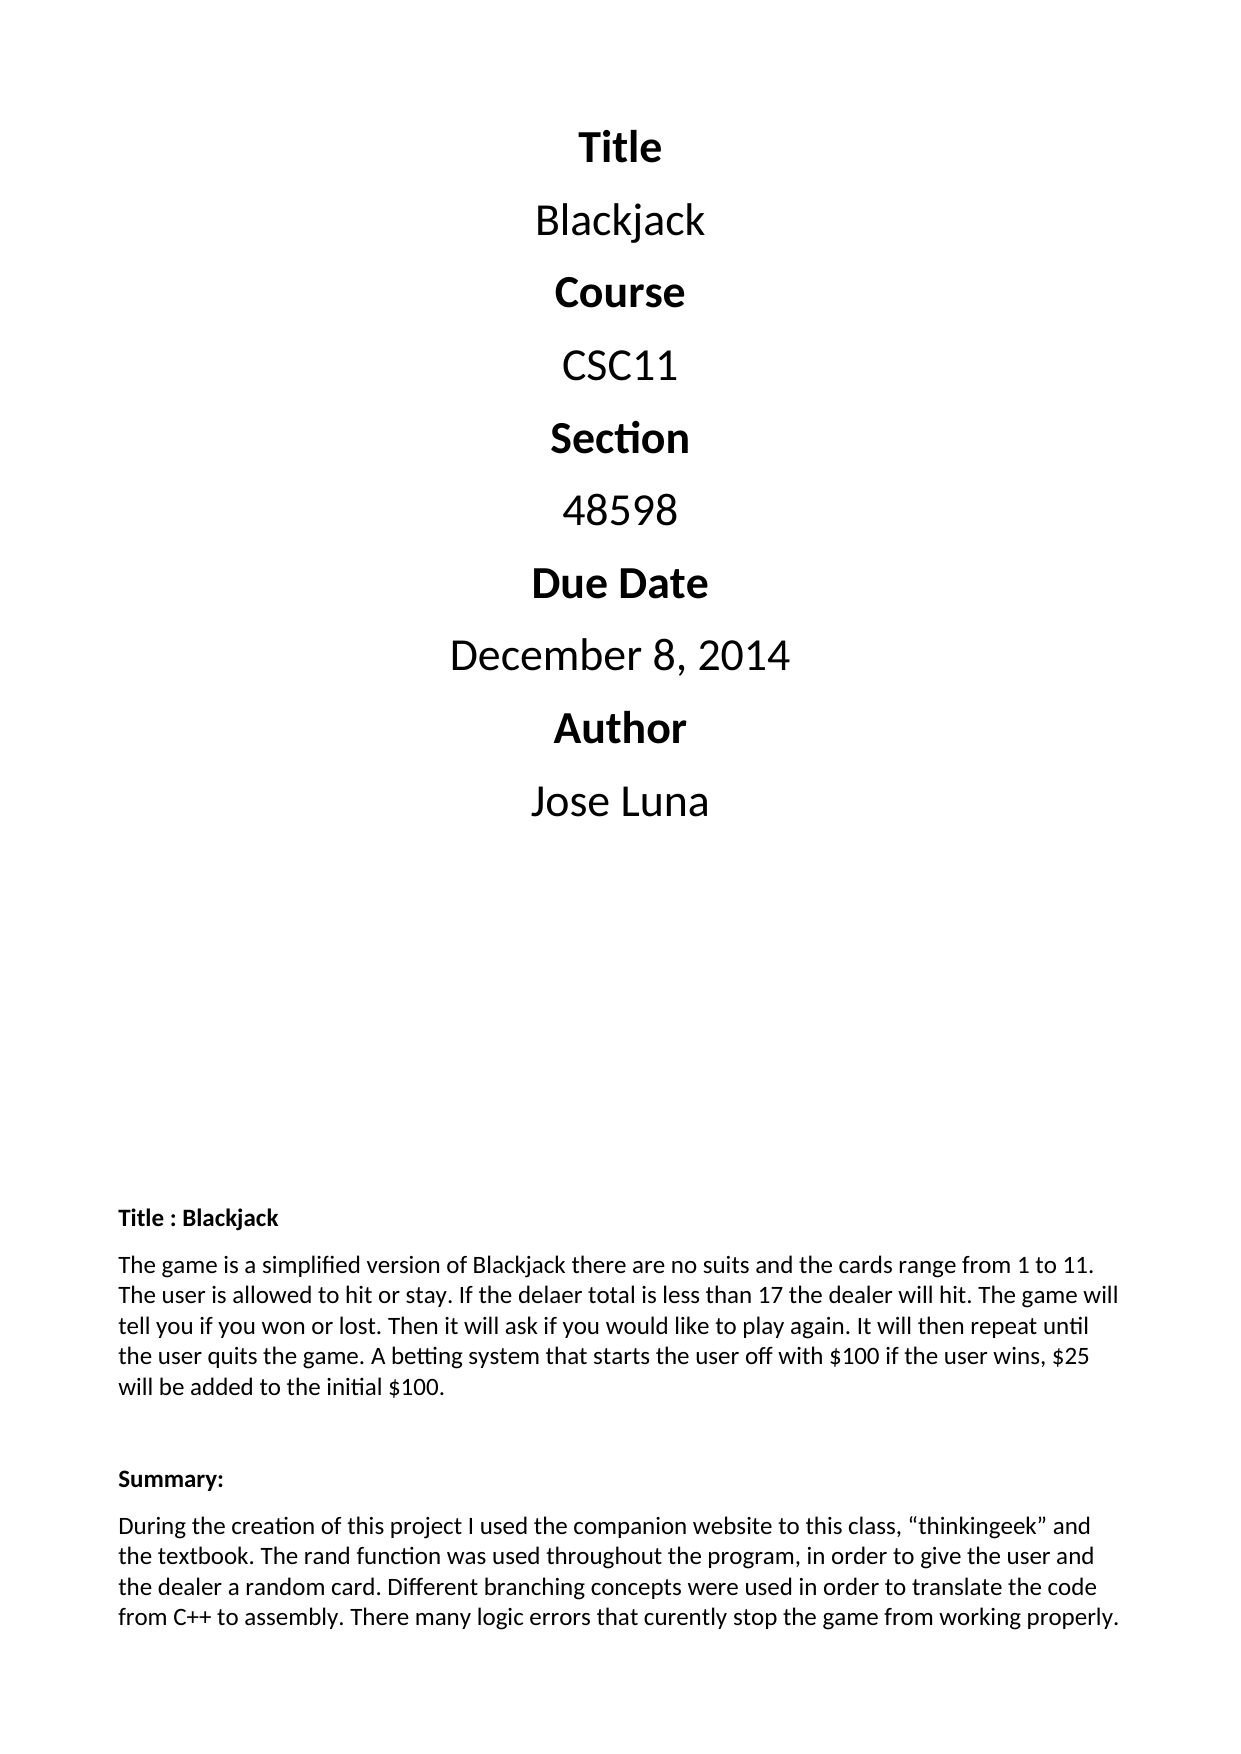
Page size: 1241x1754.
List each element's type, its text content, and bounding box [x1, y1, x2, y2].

text Blackjack [118, 191, 1122, 247]
text Section [118, 408, 1122, 464]
text Author [118, 699, 1122, 755]
text Title [118, 118, 1122, 174]
text December 8, 2014 [118, 626, 1122, 682]
text The game is a simplified version of Blackjack there are no suits and the cards range from 1 to 11. The user is allowed to hit or stay. If the delaer total is less than 17 the dealer will hit. The game will tell you if you won or lost. Then it will ask if you would like to play again. It will then repeat until the user quits the game. A betting system that starts the user off with $100 if the user wins, $25 will be added to the initial $100. [118, 1249, 1122, 1401]
text Due Date [118, 554, 1122, 610]
text Title : Blackjack [118, 1202, 1122, 1232]
text CSC11 [118, 336, 1122, 392]
text Jose Luna [118, 772, 1122, 827]
text Course [118, 263, 1122, 319]
text During the creation of this project I used the companion website to this class, “thinkingeek” and the textbook. The rand function was used throughout the program, in order to give the user and the dealer a random card. Different branching concepts were used in order to translate the code from C++ to assembly. There many logic errors that curently stop the game from working properly. [118, 1510, 1122, 1632]
text Summary: [118, 1463, 1122, 1493]
text 48598 [118, 481, 1122, 537]
